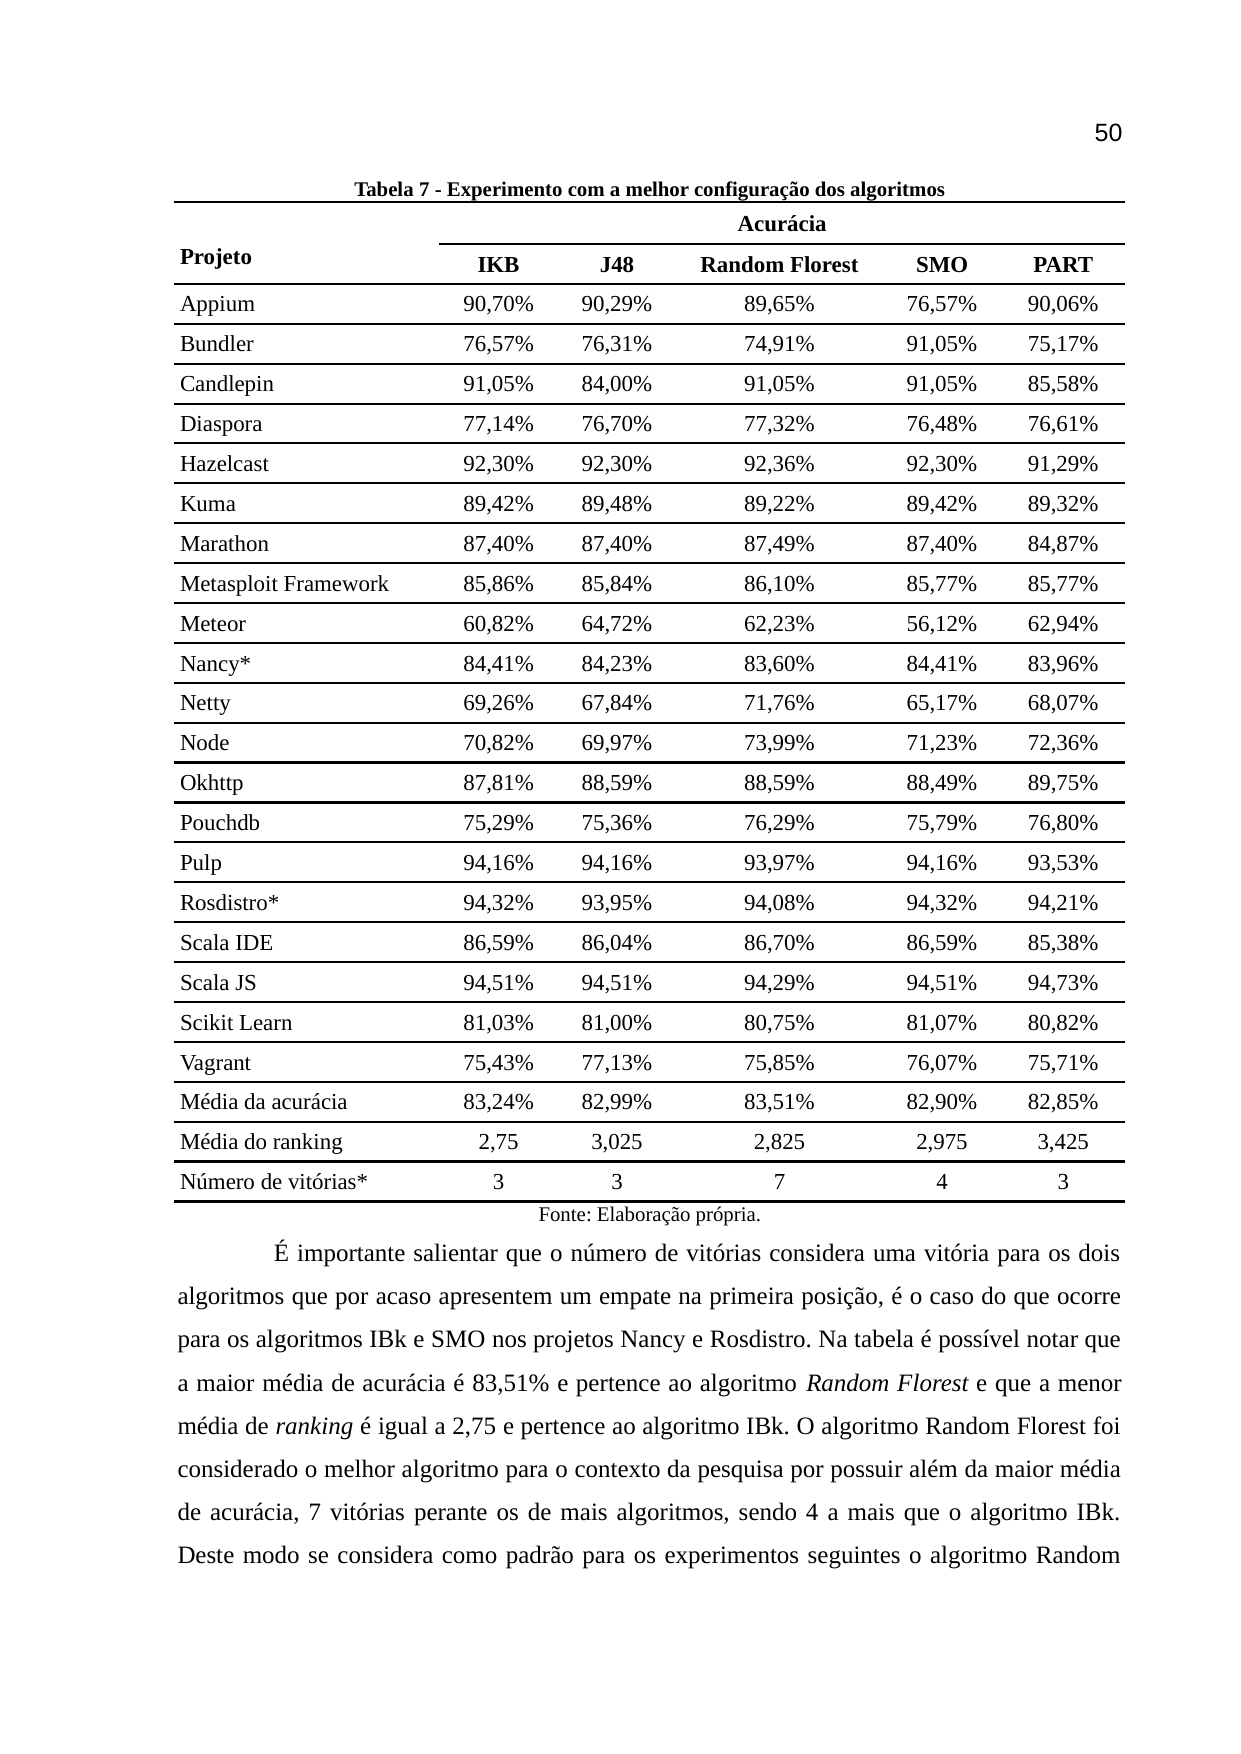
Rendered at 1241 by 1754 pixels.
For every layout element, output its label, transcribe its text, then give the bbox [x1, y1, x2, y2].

table_cell 75,43% [439, 1043, 557, 1081]
text Fonte: Elaboração própria. [177, 1203, 1122, 1226]
table_cell 86,10% [676, 564, 882, 602]
table_cell 74,91% [676, 325, 882, 362]
table_cell 86,04% [558, 923, 676, 961]
table_cell 91,29% [1001, 444, 1125, 482]
table_cell Nancy* [174, 644, 439, 682]
table_cell Netty [174, 684, 439, 722]
table_cell 81,03% [439, 1003, 557, 1041]
table_cell 75,36% [558, 804, 676, 841]
table_cell 4 [883, 1163, 1001, 1200]
table_cell 67,84% [558, 684, 676, 722]
table_cell 81,00% [558, 1003, 676, 1041]
table_cell 62,94% [1001, 604, 1125, 642]
table_cell 87,40% [883, 524, 1001, 562]
table_cell 90,70% [439, 285, 557, 323]
table_cell 88,59% [558, 764, 676, 801]
table_cell 56,12% [883, 604, 1001, 642]
table_cell 82,99% [558, 1083, 676, 1121]
table_cell 75,17% [1001, 325, 1125, 362]
table_cell 89,48% [558, 484, 676, 522]
table_cell 94,08% [676, 883, 882, 921]
table_cell 92,36% [676, 444, 882, 482]
table_cell 76,57% [883, 285, 1001, 323]
table_cell Pouchdb [174, 804, 439, 841]
table_cell 93,97% [676, 843, 882, 881]
table_cell 77,32% [676, 405, 882, 442]
table_cell 76,57% [439, 325, 557, 362]
table_cell 80,82% [1001, 1003, 1125, 1041]
table_cell 85,86% [439, 564, 557, 602]
table_cell Candlepin [174, 365, 439, 402]
table_cell 82,90% [883, 1083, 1001, 1121]
table_cell 91,05% [676, 365, 882, 402]
table_cell 91,05% [883, 325, 1001, 362]
table_cell 2,75 [439, 1123, 557, 1160]
table_cell 76,80% [1001, 804, 1125, 841]
table_cell 89,32% [1001, 484, 1125, 522]
table_cell 93,53% [1001, 843, 1125, 881]
table_cell 84,00% [558, 365, 676, 402]
table_cell 3 [439, 1163, 557, 1200]
table_cell Kuma [174, 484, 439, 522]
table_cell J48 [558, 245, 676, 283]
table_cell 87,40% [439, 524, 557, 562]
table_cell 89,65% [676, 285, 882, 323]
table_cell 85,77% [883, 564, 1001, 602]
table_cell 94,16% [558, 843, 676, 881]
table_cell 89,42% [439, 484, 557, 522]
table_cell 7 [676, 1163, 882, 1200]
table_cell 68,07% [1001, 684, 1125, 722]
table_cell 71,23% [883, 724, 1001, 761]
table_cell 92,30% [558, 444, 676, 482]
table_cell Número de vitórias* [174, 1163, 439, 1200]
table_cell 87,81% [439, 764, 557, 801]
table_header Acurácia [439, 203, 1125, 243]
table_cell 76,70% [558, 405, 676, 442]
table_cell 83,60% [676, 644, 882, 682]
table_cell 86,59% [439, 923, 557, 961]
table_cell 71,76% [676, 684, 882, 722]
table_cell 93,95% [558, 883, 676, 921]
table_cell 83,51% [676, 1083, 882, 1121]
table_cell 90,29% [558, 285, 676, 323]
table_cell 94,73% [1001, 963, 1125, 1001]
table_cell Média do ranking [174, 1123, 439, 1160]
table_cell 84,87% [1001, 524, 1125, 562]
table_cell 3 [558, 1163, 676, 1200]
table_cell 94,51% [558, 963, 676, 1001]
table_cell 3,025 [558, 1123, 676, 1160]
table_cell 76,29% [676, 804, 882, 841]
table_cell 82,85% [1001, 1083, 1125, 1121]
table_cell 76,48% [883, 405, 1001, 442]
table_cell 84,23% [558, 644, 676, 682]
table_cell 85,77% [1001, 564, 1125, 602]
table_cell Pulp [174, 843, 439, 881]
table_cell 69,26% [439, 684, 557, 722]
table_cell 76,61% [1001, 405, 1125, 442]
table_cell 75,29% [439, 804, 557, 841]
table_cell 91,05% [439, 365, 557, 402]
table_cell 73,99% [676, 724, 882, 761]
table_cell 83,24% [439, 1083, 557, 1121]
table_cell 92,30% [439, 444, 557, 482]
table_cell Scala JS [174, 963, 439, 1001]
table_cell Appium [174, 285, 439, 323]
table_header Projeto [174, 203, 439, 283]
table_cell 94,29% [676, 963, 882, 1001]
table_cell 72,36% [1001, 724, 1125, 761]
table_cell 94,51% [883, 963, 1001, 1001]
table_cell 87,49% [676, 524, 882, 562]
table_cell 84,41% [883, 644, 1001, 682]
table_cell 70,82% [439, 724, 557, 761]
table_cell Random Florest [676, 245, 882, 283]
table_cell 86,59% [883, 923, 1001, 961]
table_cell 88,49% [883, 764, 1001, 801]
table_cell 76,31% [558, 325, 676, 362]
table_cell Node [174, 724, 439, 761]
table_cell 91,05% [883, 365, 1001, 402]
table_cell 60,82% [439, 604, 557, 642]
table_cell SMO [883, 245, 1001, 283]
table_cell 2,825 [676, 1123, 882, 1160]
table_cell Marathon [174, 524, 439, 562]
table_cell 94,16% [439, 843, 557, 881]
table_cell 87,40% [558, 524, 676, 562]
table_cell 85,58% [1001, 365, 1125, 402]
table_cell 89,75% [1001, 764, 1125, 801]
table_cell Bundler [174, 325, 439, 362]
table_cell Metasploit Framework [174, 564, 439, 602]
table_cell Scala IDE [174, 923, 439, 961]
text Tabela 7 - Experimento com a melhor configuração dos algoritmos [177, 177, 1122, 201]
table_cell 75,79% [883, 804, 1001, 841]
table_cell 85,84% [558, 564, 676, 602]
table_cell 65,17% [883, 684, 1001, 722]
table_cell Média da acurácia [174, 1083, 439, 1121]
table_cell 75,85% [676, 1043, 882, 1081]
table_cell 77,13% [558, 1043, 676, 1081]
table_cell 81,07% [883, 1003, 1001, 1041]
table_cell 75,71% [1001, 1043, 1125, 1081]
table_cell 90,06% [1001, 285, 1125, 323]
table_cell 83,96% [1001, 644, 1125, 682]
table_cell 88,59% [676, 764, 882, 801]
table_cell Scikit Learn [174, 1003, 439, 1041]
table_cell 89,42% [883, 484, 1001, 522]
table_cell Vagrant [174, 1043, 439, 1081]
table_cell 64,72% [558, 604, 676, 642]
table_cell Diaspora [174, 405, 439, 442]
table_cell 94,32% [439, 883, 557, 921]
table_cell 76,07% [883, 1043, 1001, 1081]
table_cell 86,70% [676, 923, 882, 961]
table_cell 94,51% [439, 963, 557, 1001]
table_cell Hazelcast [174, 444, 439, 482]
table_cell 2,975 [883, 1123, 1001, 1160]
table_cell 3 [1001, 1163, 1125, 1200]
table_cell 62,23% [676, 604, 882, 642]
table_cell 92,30% [883, 444, 1001, 482]
table_cell IKB [439, 245, 557, 283]
text É importante salientar que o número de vitórias considera uma vitória para os dois algoritmos que por acaso apresentem um empate na primeira posição, é o caso do que ocorre para os algoritmos IBk e SMO nos projetos Nancy e Rosdistro. Na tabela é possível notar que a maior média de acurácia é 83,51% e pertence ao algoritmo Random Florest e que a menor média de ranking é igual a 2,75 e pertence ao algoritmo IBk. O algoritmo Random Florest foi considerado o melhor algoritmo para o contexto da pesquisa por possuir além da maior média de acurácia, 7 vitórias perante os de mais algoritmos, sendo 4 a mais que o algoritmo IBk. Deste modo se considera como padrão para os experimentos seguintes o algoritmo Random [177, 1238, 1122, 1569]
table_cell 80,75% [676, 1003, 882, 1041]
table_cell 85,38% [1001, 923, 1125, 961]
table_cell 69,97% [558, 724, 676, 761]
table_cell 84,41% [439, 644, 557, 682]
table_cell 94,16% [883, 843, 1001, 881]
table_cell 94,32% [883, 883, 1001, 921]
table_cell Rosdistro* [174, 883, 439, 921]
table_cell 94,21% [1001, 883, 1125, 921]
table_cell 3,425 [1001, 1123, 1125, 1160]
table_cell 89,22% [676, 484, 882, 522]
table_cell Okhttp [174, 764, 439, 801]
table_cell Meteor [174, 604, 439, 642]
table_cell PART [1001, 245, 1125, 283]
table_cell 77,14% [439, 405, 557, 442]
